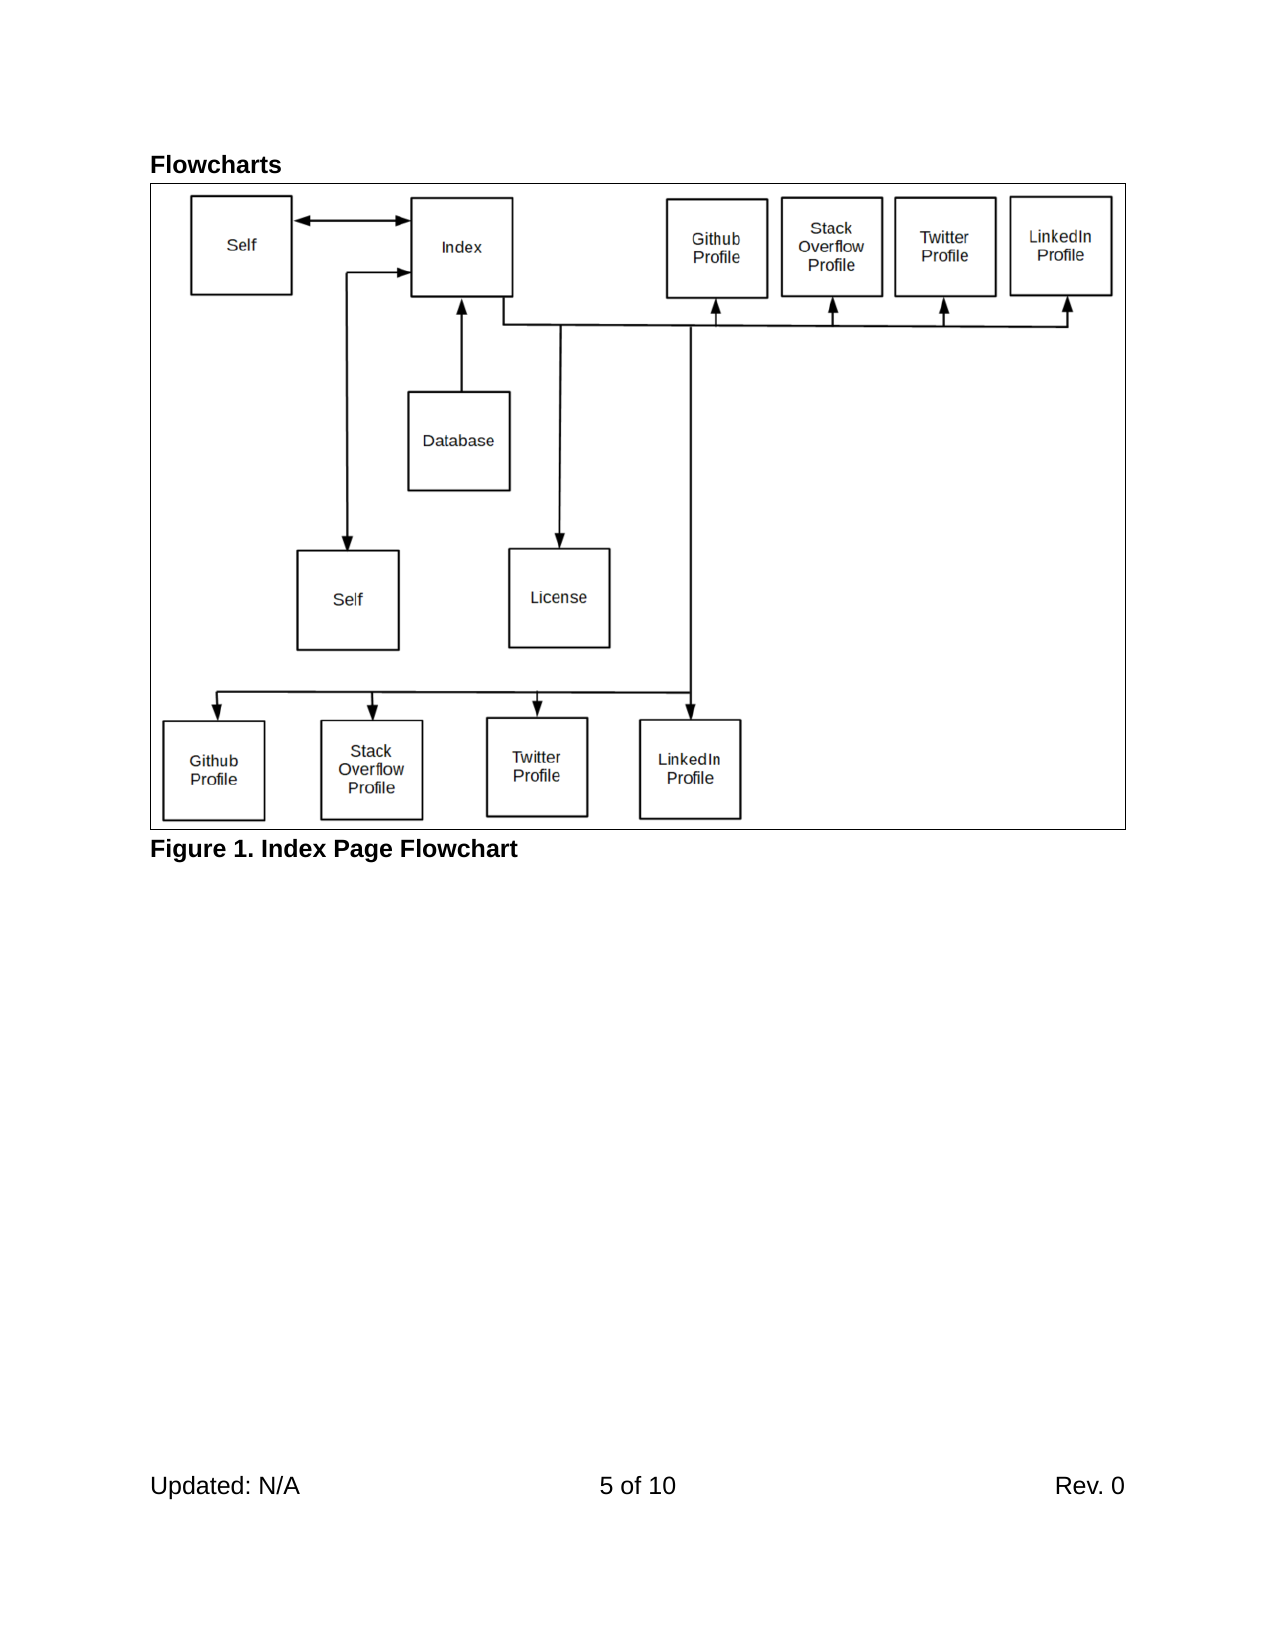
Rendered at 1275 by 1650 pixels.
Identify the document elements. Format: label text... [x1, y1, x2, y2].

text [151, 184, 1125, 829]
text Flowcharts [150, 150, 1125, 179]
picture [153, 186, 1122, 827]
text Figure 1. Index Page Flowchart [150, 830, 1125, 862]
